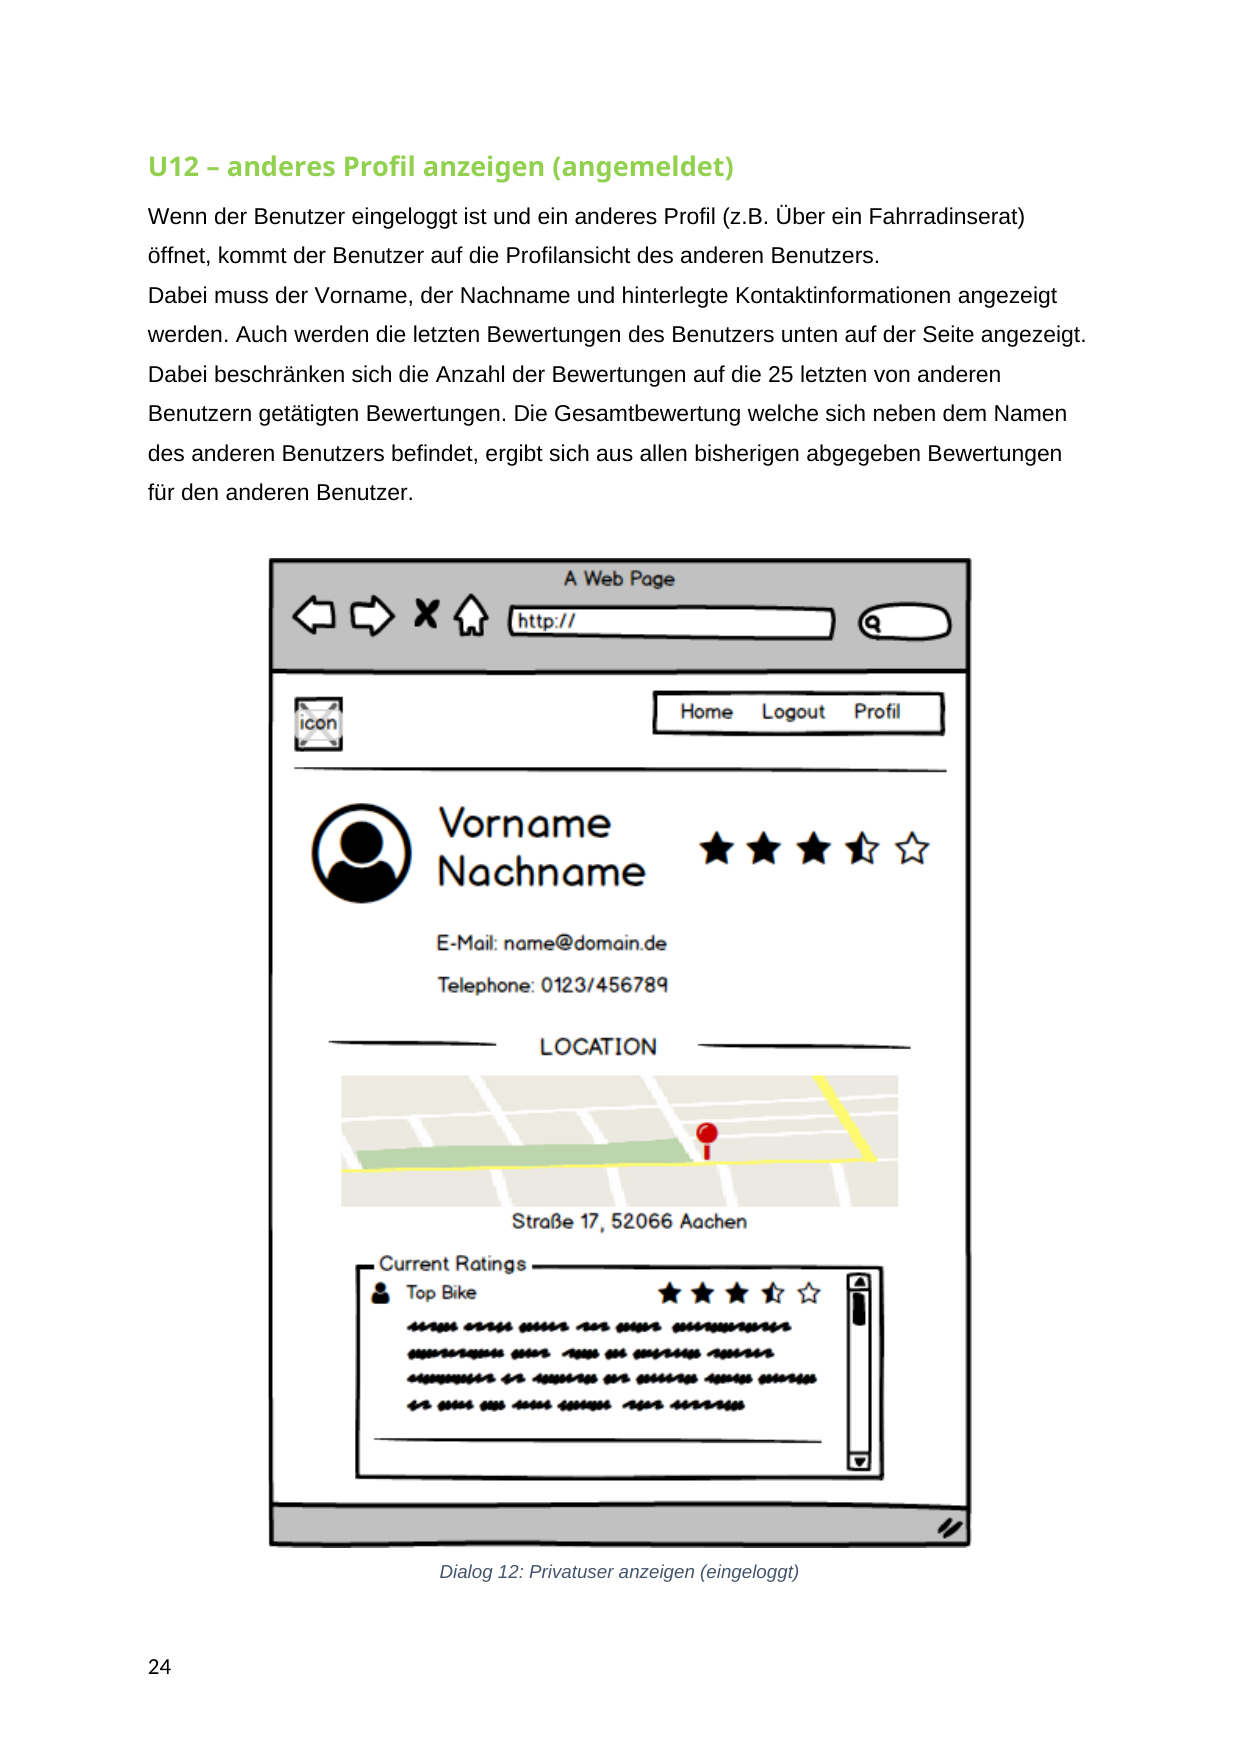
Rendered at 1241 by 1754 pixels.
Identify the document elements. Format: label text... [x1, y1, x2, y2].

text Wenn der Benutzer eingeloggt ist und ein anderes Profil (z.B. Über ein Fahrradinserat) öffnet, kommt der Benutzer auf die Profilansicht des anderen Benutzers. [148, 203, 1093, 269]
text Dabei muss der Vorname, der Nachname und hinterlegte Kontaktinformationen angezeigt werden. Auch werden die letzten Bewertungen des Benutzers unten auf der Seite angezeigt. Dabei beschränken sich die Anzahl der Bewertungen auf die 25 letzten von anderen Benutzern getätigten Bewertungen. Die Gesamtbewertung welche sich neben dem Namen des anderen Benutzers befindet, ergibt sich aus allen bisherigen abgegeben Bewertungen für den anderen Benutzer. [148, 282, 1093, 506]
text Dialog 12: Privatuser anzeigen (eingeloggt) [148, 1561, 1093, 1583]
subtitle U12 – anderes Profil anzeigen (angemeldet) [148, 148, 1093, 184]
picture [268, 558, 972, 1548]
